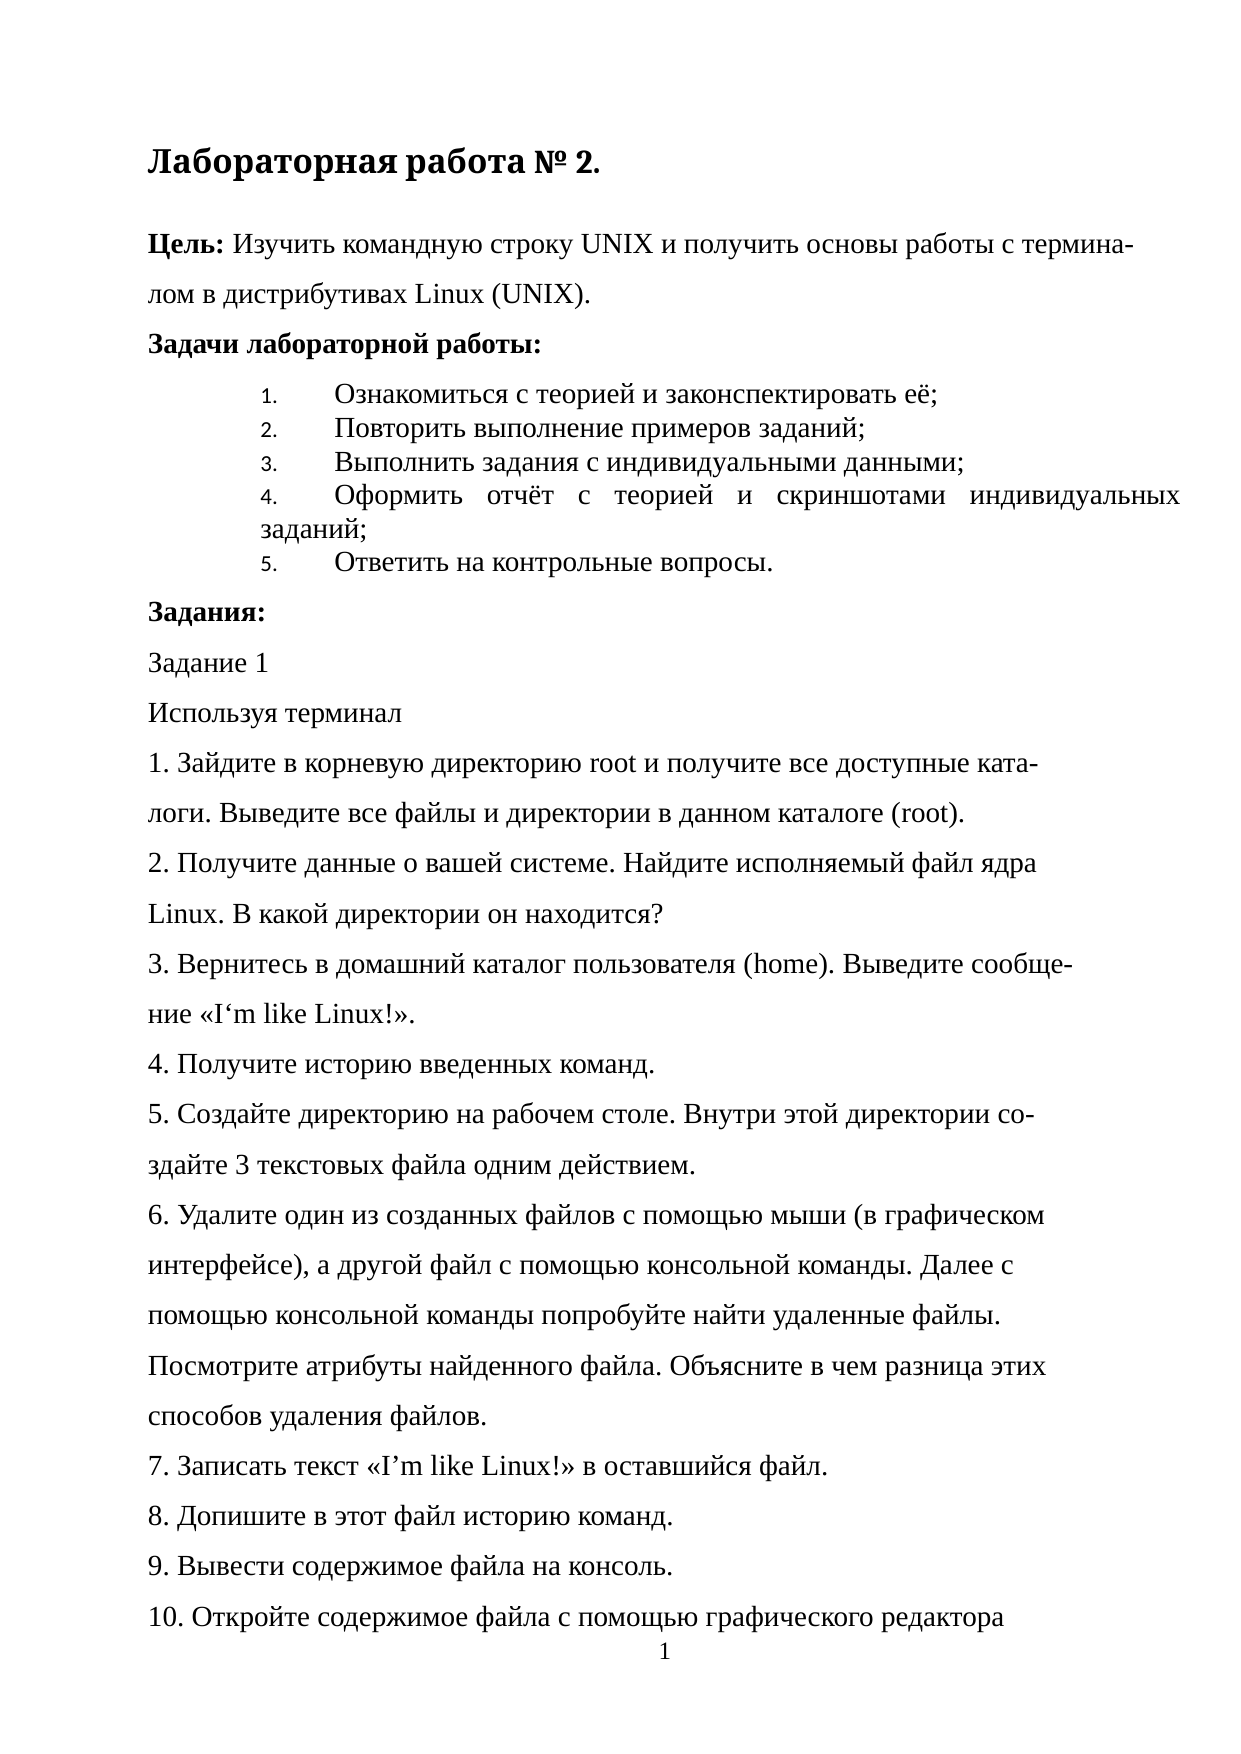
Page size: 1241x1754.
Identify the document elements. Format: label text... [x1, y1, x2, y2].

list Повторить выполнение примеров заданий; [260, 410, 1181, 444]
text Задания: [148, 594, 1181, 628]
text 5. Создайте директорию на рабочем столе. Внутри этой директории со- [148, 1097, 1181, 1130]
text здайте 3 текстовых файла одним действием. [148, 1147, 1181, 1180]
text 7. Записать текст «I’m like Linux!» в оставшийся файл. [148, 1448, 1181, 1482]
text 3. Вернитесь в домашний каталог пользователя (home). Выведите сообще- [148, 946, 1181, 979]
text Задание 1 [148, 645, 1181, 678]
text помощью консольной команды попробуйте найти удаленные файлы. [148, 1297, 1181, 1331]
list Выполнить задания с индивидуальными данными; [260, 444, 1181, 477]
text 8. Допишите в этот файл историю команд. [148, 1498, 1181, 1532]
text 9. Вывести содержимое файла на консоль. [148, 1548, 1181, 1582]
text 2. Получите данные о вашей системе. Найдите исполняемый файл ядра [148, 846, 1181, 879]
text способов удаления файлов. [148, 1398, 1181, 1431]
list Ответить на контрольные вопросы. [260, 544, 1181, 578]
text ние «I‘m like Linux!». [148, 996, 1181, 1030]
text Linux. В какой директории он находится? [148, 896, 1181, 929]
text Задачи лабораторной работы: [148, 326, 1181, 360]
text Используя терминал [148, 695, 1181, 728]
list Оформить отчёт с теорией и скриншотами индивидуальных заданий; [260, 477, 1181, 544]
text логи. Выведите все файлы и директории в данном каталоге (root). [148, 795, 1181, 829]
text 1. Зайдите в корневую директорию root и получите все доступные ката- [148, 745, 1181, 779]
text интерфейсе), а другой файл с помощью консольной команды. Далее с [148, 1247, 1181, 1281]
list Ознакомиться с теорией и законспектировать её; [260, 377, 1181, 410]
text Цель: Изучить командную строку UNIX и получить основы работы с термина- [148, 226, 1181, 259]
text лом в дистрибутивах Linux (UNIX). [148, 276, 1181, 310]
subtitle Лабораторная работа № 2. [148, 143, 1181, 181]
text 6. Удалите один из созданных файлов с помощью мыши (в графическом [148, 1197, 1181, 1231]
text Посмотрите атрибуты найденного файла. Объясните в чем разница этих [148, 1348, 1181, 1381]
text 10. Откройте содержимое файла с помощью графического редактора [148, 1599, 1181, 1632]
text 4. Получите историю введенных команд. [148, 1046, 1181, 1080]
